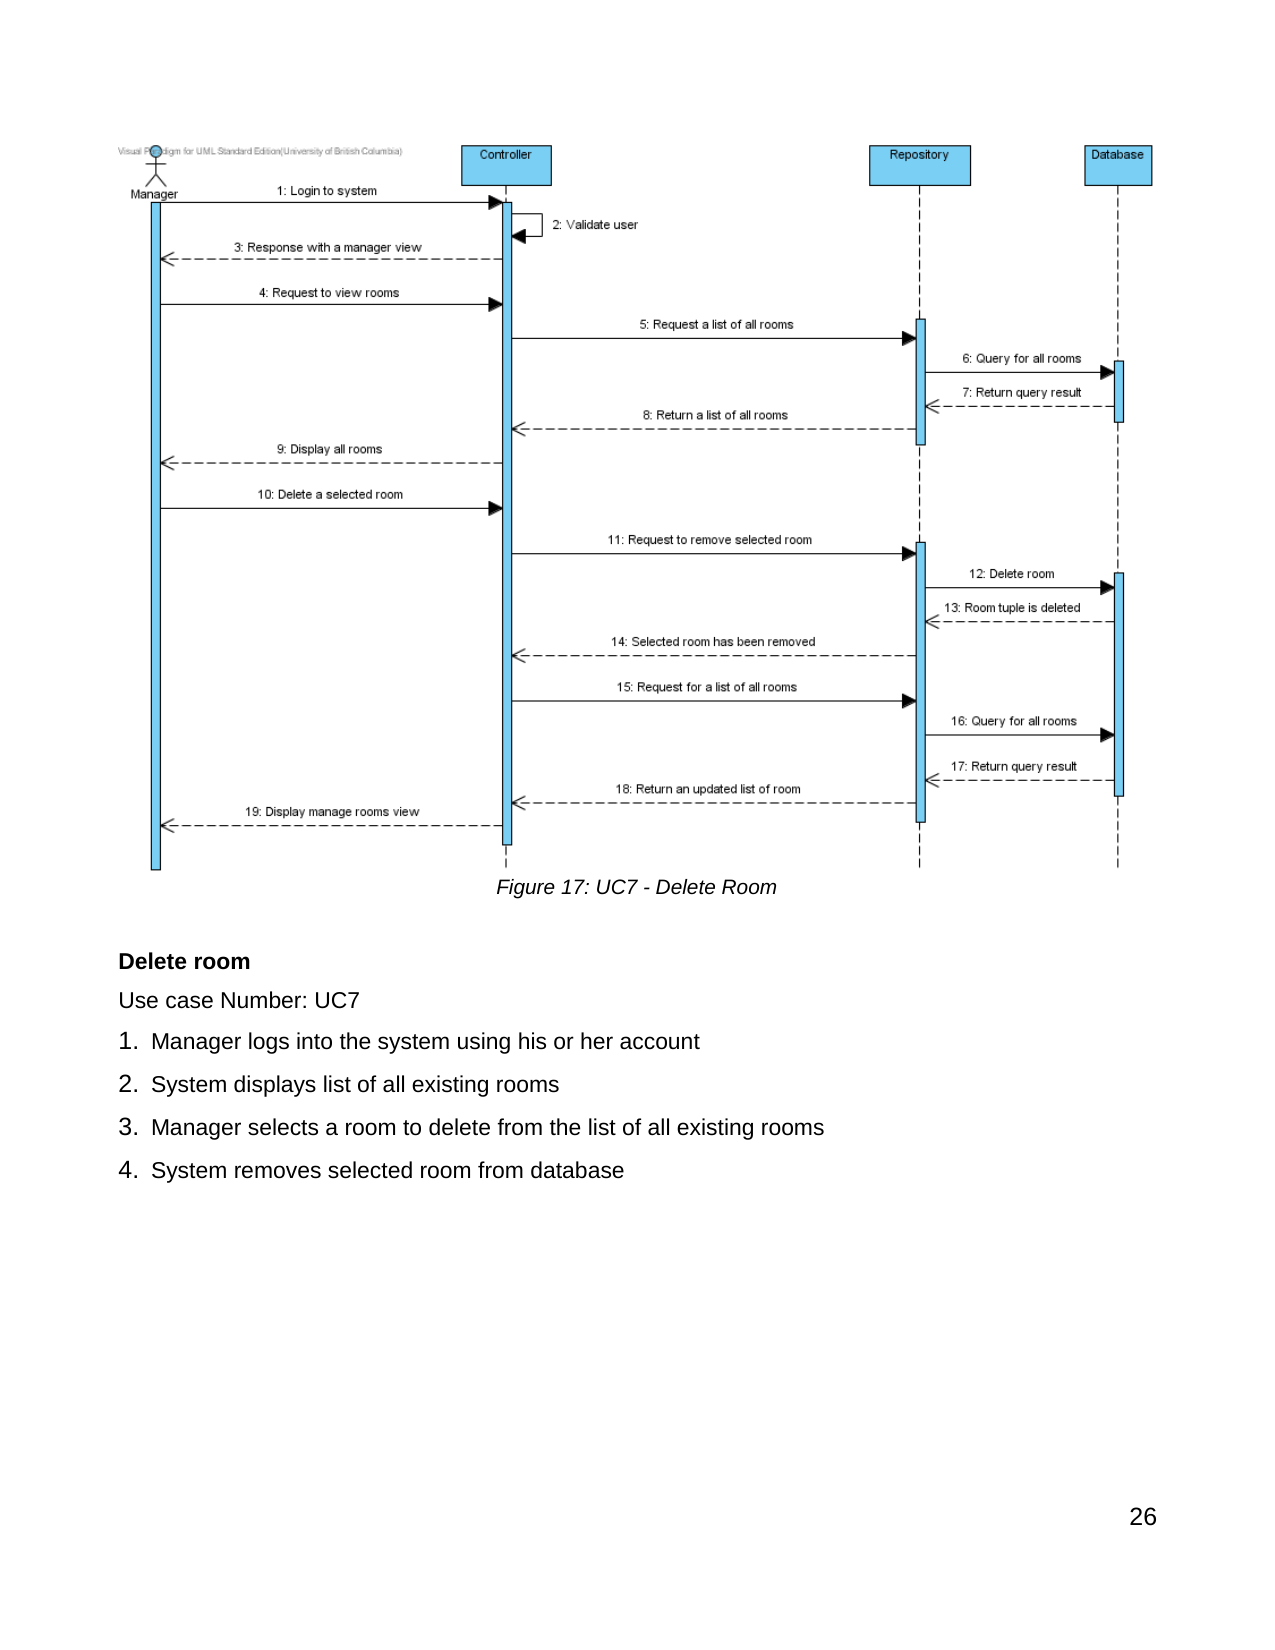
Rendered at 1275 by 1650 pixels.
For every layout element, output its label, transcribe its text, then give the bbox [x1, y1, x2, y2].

list Manager logs into the system using his or her account [118, 1026, 1157, 1055]
picture [118, 143, 1157, 875]
list Manager selects a room to delete from the list of all existing rooms [118, 1112, 1157, 1141]
text [118, 118, 1157, 143]
text [118, 899, 1157, 948]
text Use case Number: UC7 [118, 987, 1157, 1013]
subtitle Delete room [118, 948, 1157, 974]
list System displays list of all existing rooms [118, 1069, 1157, 1098]
text Figure 17: UC7 - Delete Room [118, 875, 1157, 899]
list System removes selected room from database [118, 1156, 1157, 1184]
